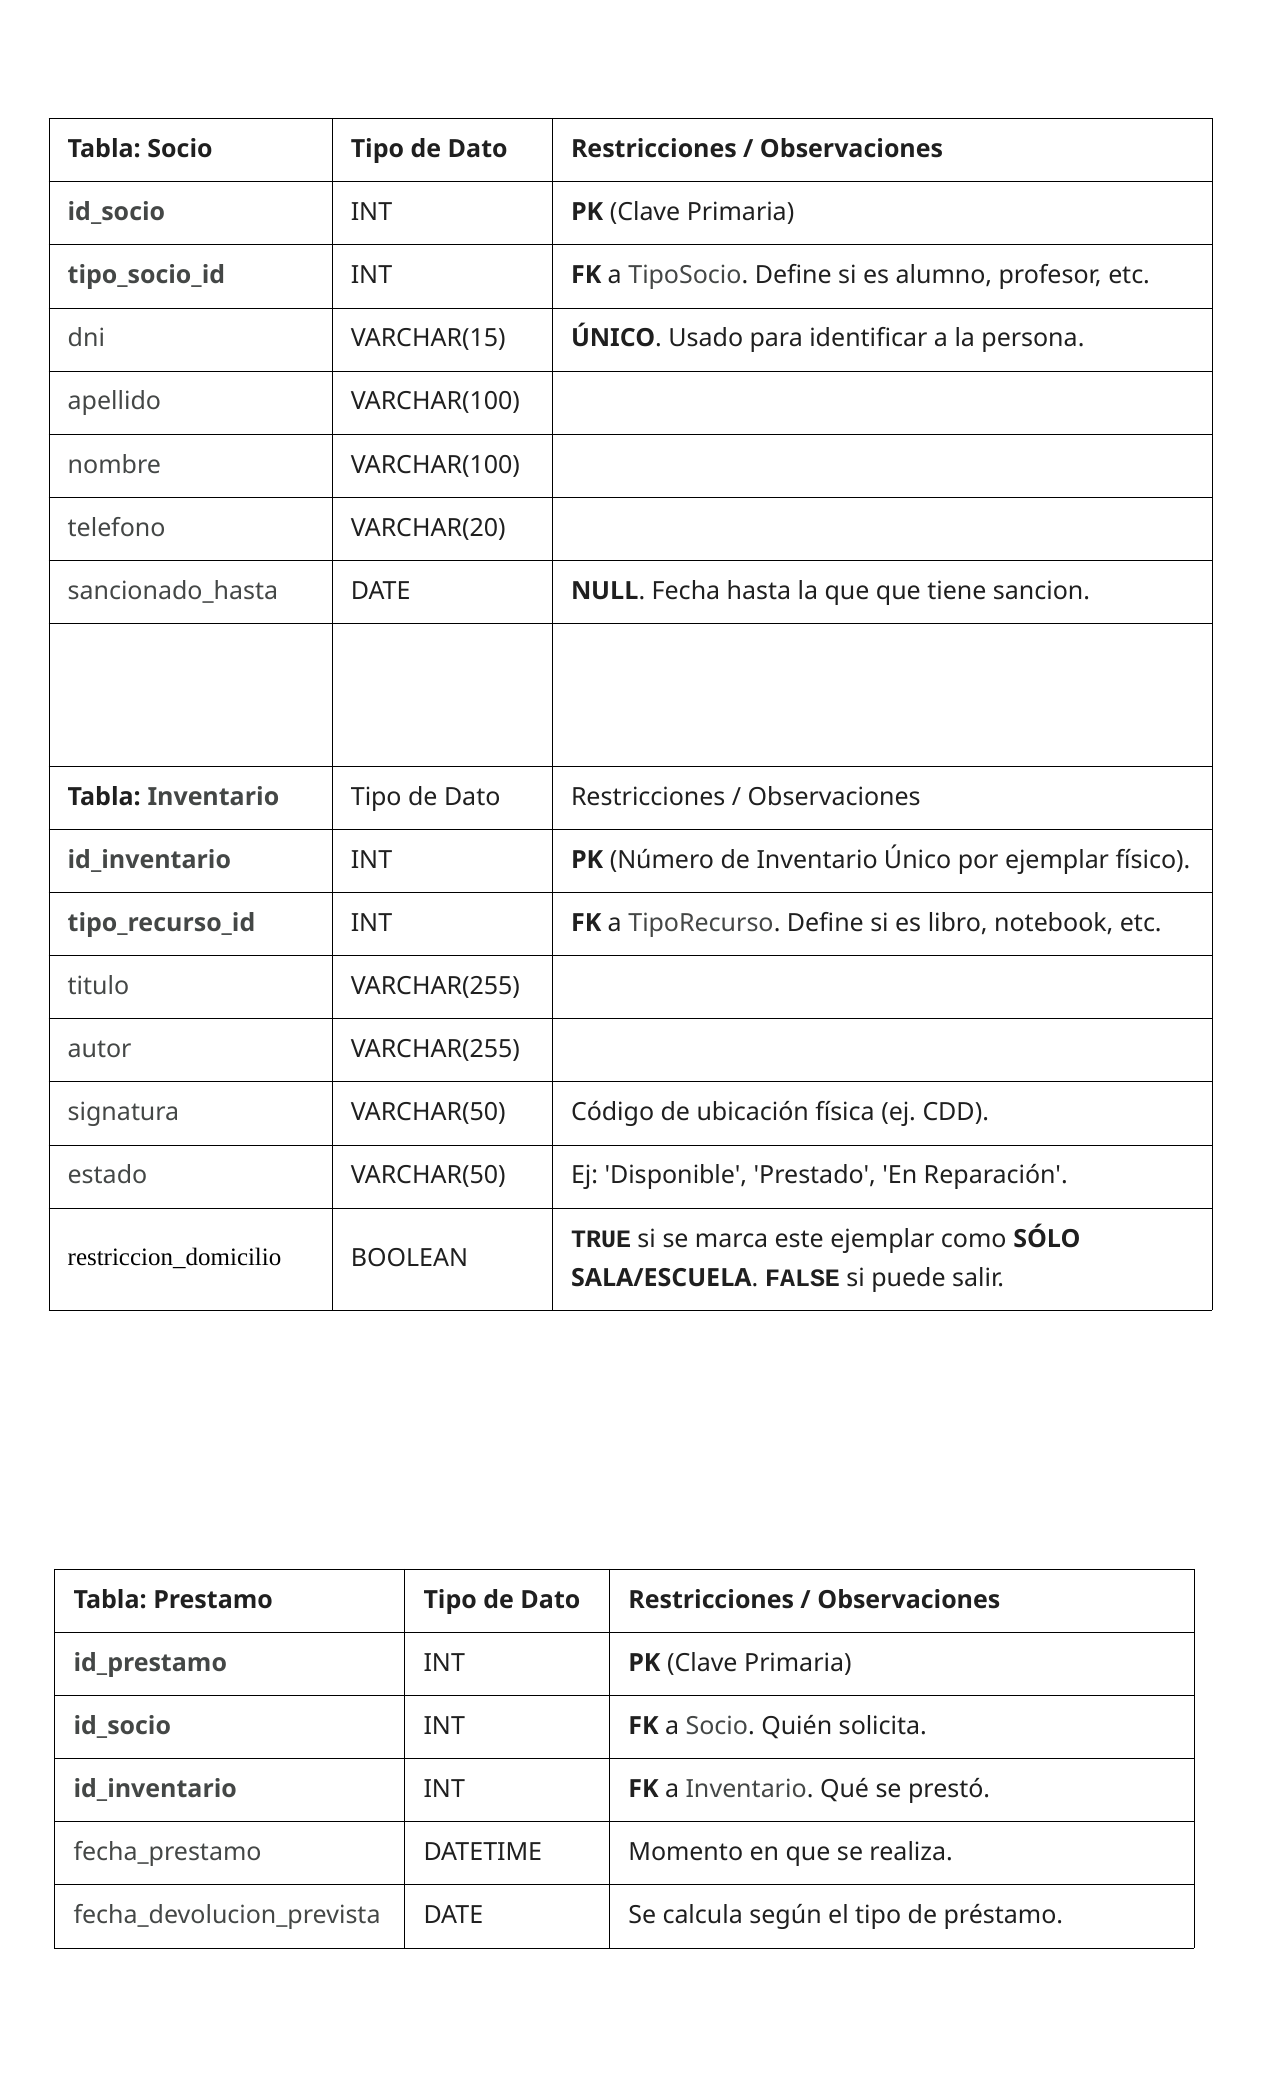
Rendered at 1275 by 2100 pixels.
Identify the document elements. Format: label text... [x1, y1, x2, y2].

table_cell VARCHAR(255) [333, 956, 552, 1018]
table_cell dni [50, 309, 332, 371]
table_cell id_inventario [55, 1759, 404, 1821]
table_cell FK a Socio. Quién solicita. [610, 1696, 1194, 1758]
table_header Tipo de Dato [405, 1570, 609, 1632]
table_cell INT [333, 182, 552, 244]
table_cell estado [50, 1146, 332, 1208]
table_cell [553, 624, 1212, 766]
table_cell tipo_recurso_id [50, 893, 332, 955]
table_cell apellido [50, 372, 332, 434]
table_cell PK (Clave Primaria) [610, 1633, 1194, 1695]
table_cell [50, 624, 332, 766]
table_cell id_prestamo [55, 1633, 404, 1695]
table_header Tipo de Dato [333, 119, 552, 181]
table_cell INT [333, 245, 552, 307]
table_cell BOOLEAN [333, 1209, 552, 1310]
table_cell [553, 956, 1212, 1018]
table_cell FK a TipoRecurso. Define si es libro, notebook, etc. [553, 893, 1212, 955]
table_cell VARCHAR(50) [333, 1146, 552, 1208]
table_cell Se calcula según el tipo de préstamo. [610, 1885, 1194, 1947]
table_cell TRUE si se marca este ejemplar como SÓLO SALA/ESCUELA. FALSE si puede salir. [553, 1209, 1212, 1310]
table_cell [553, 1019, 1212, 1081]
table_cell restriccion_domicilio [50, 1209, 332, 1310]
table_cell Momento en que se realiza. [610, 1822, 1194, 1884]
table_cell VARCHAR(15) [333, 309, 552, 371]
table_cell tipo_socio_id [50, 245, 332, 307]
table_cell INT [333, 830, 552, 892]
table_header Restricciones / Observaciones [610, 1570, 1194, 1632]
table_cell INT [405, 1759, 609, 1821]
table_cell INT [405, 1696, 609, 1758]
table_cell FK a Inventario. Qué se prestó. [610, 1759, 1194, 1821]
table_cell id_inventario [50, 830, 332, 892]
table_cell fecha_devolucion_prevista [55, 1885, 404, 1947]
table_cell PK (Número de Inventario Único por ejemplar físico). [553, 830, 1212, 892]
table_cell signatura [50, 1082, 332, 1144]
table_cell autor [50, 1019, 332, 1081]
table_header Restricciones / Observaciones [553, 119, 1212, 181]
table_cell DATE [405, 1885, 609, 1947]
table_cell [553, 498, 1212, 560]
table_cell INT [405, 1633, 609, 1695]
table_cell Tipo de Dato [333, 767, 552, 829]
table_cell NULL. Fecha hasta la que que tiene sancion. [553, 561, 1212, 623]
table_header Tabla: Prestamo [55, 1570, 404, 1632]
table_cell [553, 435, 1212, 497]
table_cell id_socio [55, 1696, 404, 1758]
table_cell VARCHAR(20) [333, 498, 552, 560]
table_cell VARCHAR(100) [333, 435, 552, 497]
table_cell Ej: 'Disponible', 'Prestado', 'En Reparación'. [553, 1146, 1212, 1208]
table_cell VARCHAR(100) [333, 372, 552, 434]
table_cell fecha_prestamo [55, 1822, 404, 1884]
table_cell ÚNICO. Usado para identificar a la persona. [553, 309, 1212, 371]
table_cell DATETIME [405, 1822, 609, 1884]
table_cell FK a TipoSocio. Define si es alumno, profesor, etc. [553, 245, 1212, 307]
table_header Tabla: Socio [50, 119, 332, 181]
table_cell [553, 372, 1212, 434]
table_cell nombre [50, 435, 332, 497]
table_cell Código de ubicación física (ej. CDD). [553, 1082, 1212, 1144]
table_cell [333, 624, 552, 766]
table_cell id_socio [50, 182, 332, 244]
table_cell Restricciones / Observaciones [553, 767, 1212, 829]
table_cell DATE [333, 561, 552, 623]
table_cell sancionado_hasta [50, 561, 332, 623]
table_cell Tabla: Inventario [50, 767, 332, 829]
table_cell titulo [50, 956, 332, 1018]
table_cell VARCHAR(255) [333, 1019, 552, 1081]
table_cell VARCHAR(50) [333, 1082, 552, 1144]
table_cell PK (Clave Primaria) [553, 182, 1212, 244]
table_cell INT [333, 893, 552, 955]
table_cell telefono [50, 498, 332, 560]
